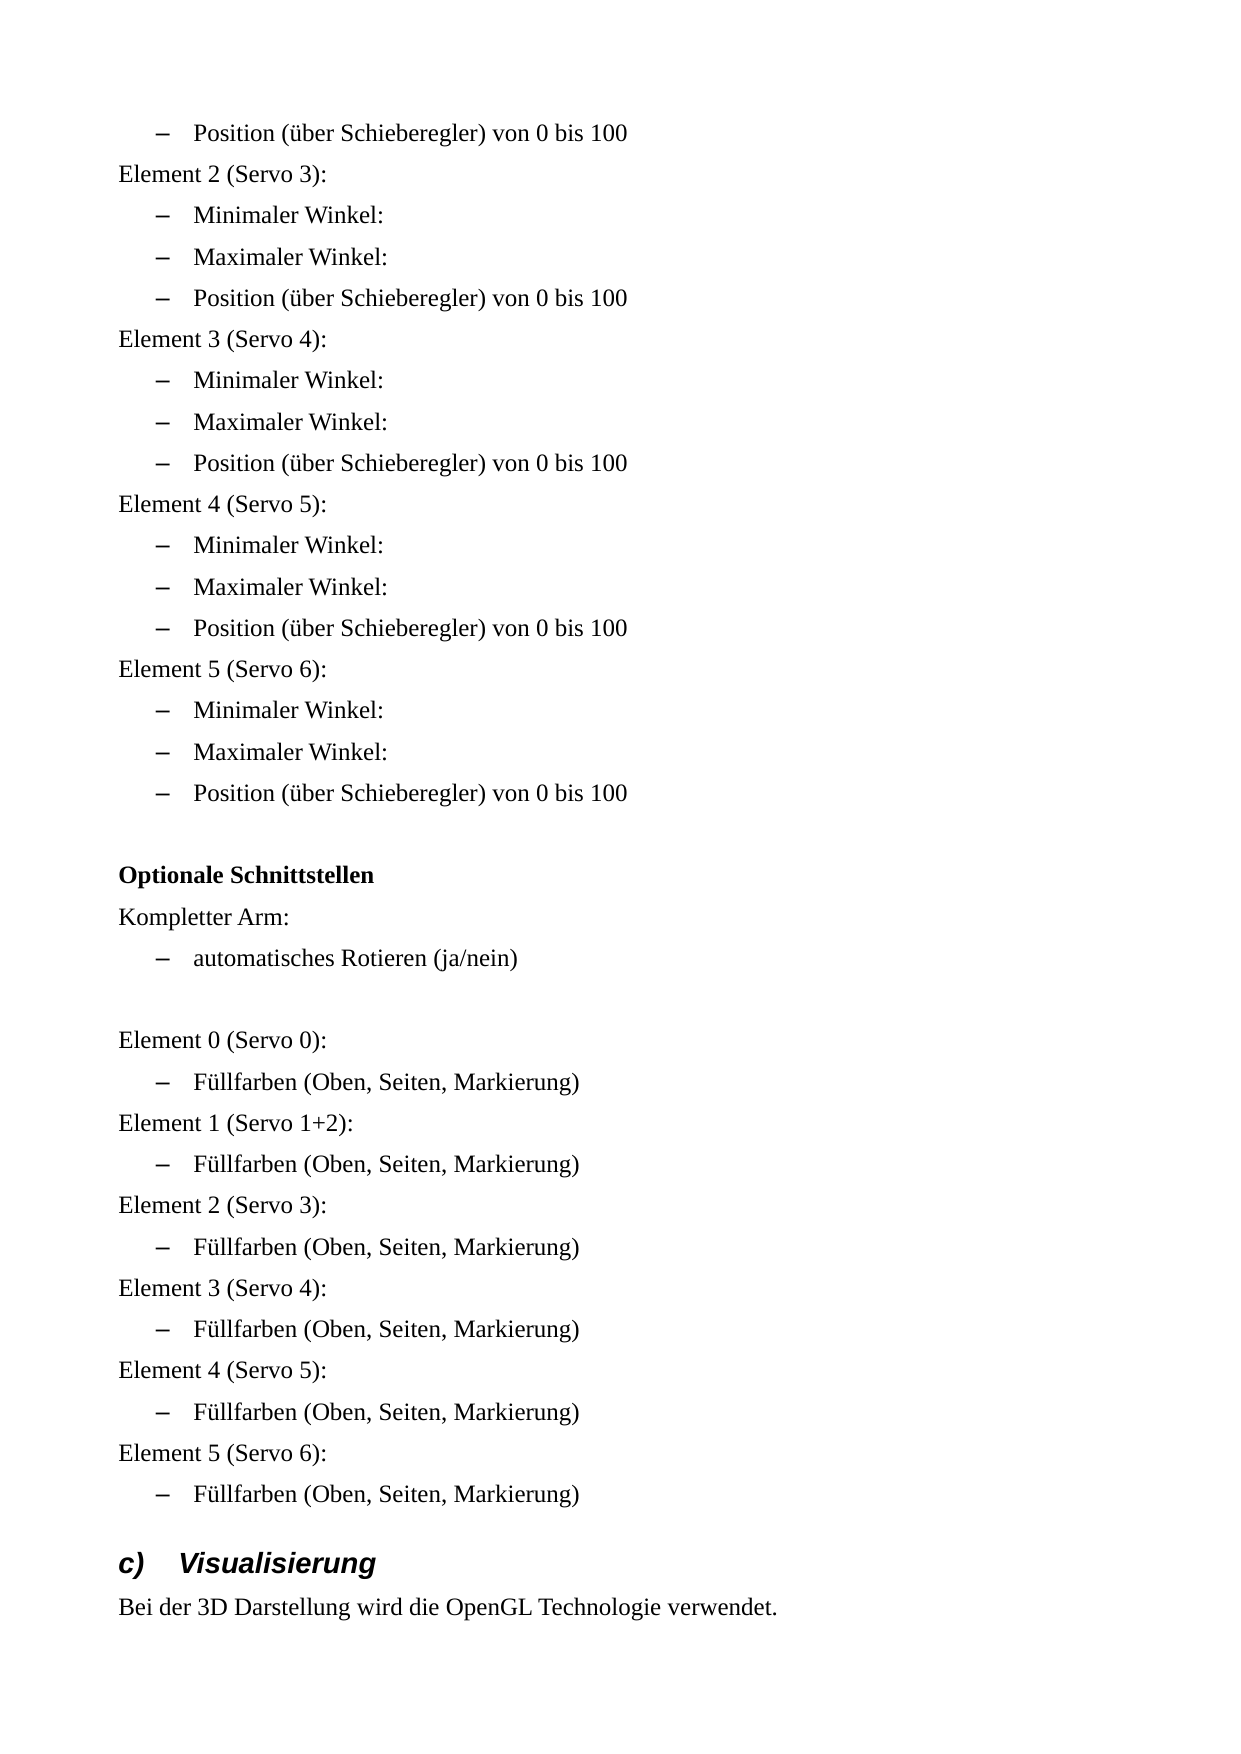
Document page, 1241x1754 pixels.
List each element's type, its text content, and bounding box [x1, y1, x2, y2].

list Füllfarben (Oben, Seiten, Markierung) [156, 1232, 1122, 1261]
text Kompletter Arm: [118, 902, 1122, 931]
subtitle Visualisierung [118, 1546, 1122, 1579]
text Element 5 (Servo 6): [118, 1438, 1122, 1467]
text Element 1 (Servo 1+2): [118, 1108, 1122, 1137]
list Füllfarben (Oben, Seiten, Markierung) [156, 1067, 1122, 1096]
list Minimaler Winkel: [156, 201, 1122, 229]
list Füllfarben (Oben, Seiten, Markierung) [156, 1479, 1122, 1508]
list Maximaler Winkel: [156, 407, 1122, 436]
text Bei der 3D Darstellung wird die OpenGL Technologie verwendet. [118, 1592, 1122, 1620]
text Element 2 (Servo 3): [118, 159, 1122, 188]
list Füllfarben (Oben, Seiten, Markierung) [156, 1397, 1122, 1426]
list Minimaler Winkel: [156, 531, 1122, 559]
list Maximaler Winkel: [156, 737, 1122, 766]
list automatisches Rotieren (ja/nein) [156, 943, 1122, 972]
list Maximaler Winkel: [156, 572, 1122, 601]
text Element 4 (Servo 5): [118, 1356, 1122, 1384]
list Position (über Schieberegler) von 0 bis 100 [156, 778, 1122, 807]
text Optionale Schnittstellen [118, 861, 1122, 889]
text Element 3 (Servo 4): [118, 324, 1122, 353]
text Element 0 (Servo 0): [118, 1026, 1122, 1054]
list Füllfarben (Oben, Seiten, Markierung) [156, 1314, 1122, 1343]
list Position (über Schieberegler) von 0 bis 100 [156, 118, 1122, 147]
list Position (über Schieberegler) von 0 bis 100 [156, 283, 1122, 312]
list Füllfarben (Oben, Seiten, Markierung) [156, 1149, 1122, 1178]
text Element 5 (Servo 6): [118, 654, 1122, 683]
list Maximaler Winkel: [156, 242, 1122, 271]
list Position (über Schieberegler) von 0 bis 100 [156, 448, 1122, 477]
list Minimaler Winkel: [156, 696, 1122, 724]
list Position (über Schieberegler) von 0 bis 100 [156, 613, 1122, 642]
text Element 2 (Servo 3): [118, 1191, 1122, 1219]
list Minimaler Winkel: [156, 366, 1122, 394]
text Element 4 (Servo 5): [118, 489, 1122, 518]
text Element 3 (Servo 4): [118, 1273, 1122, 1302]
